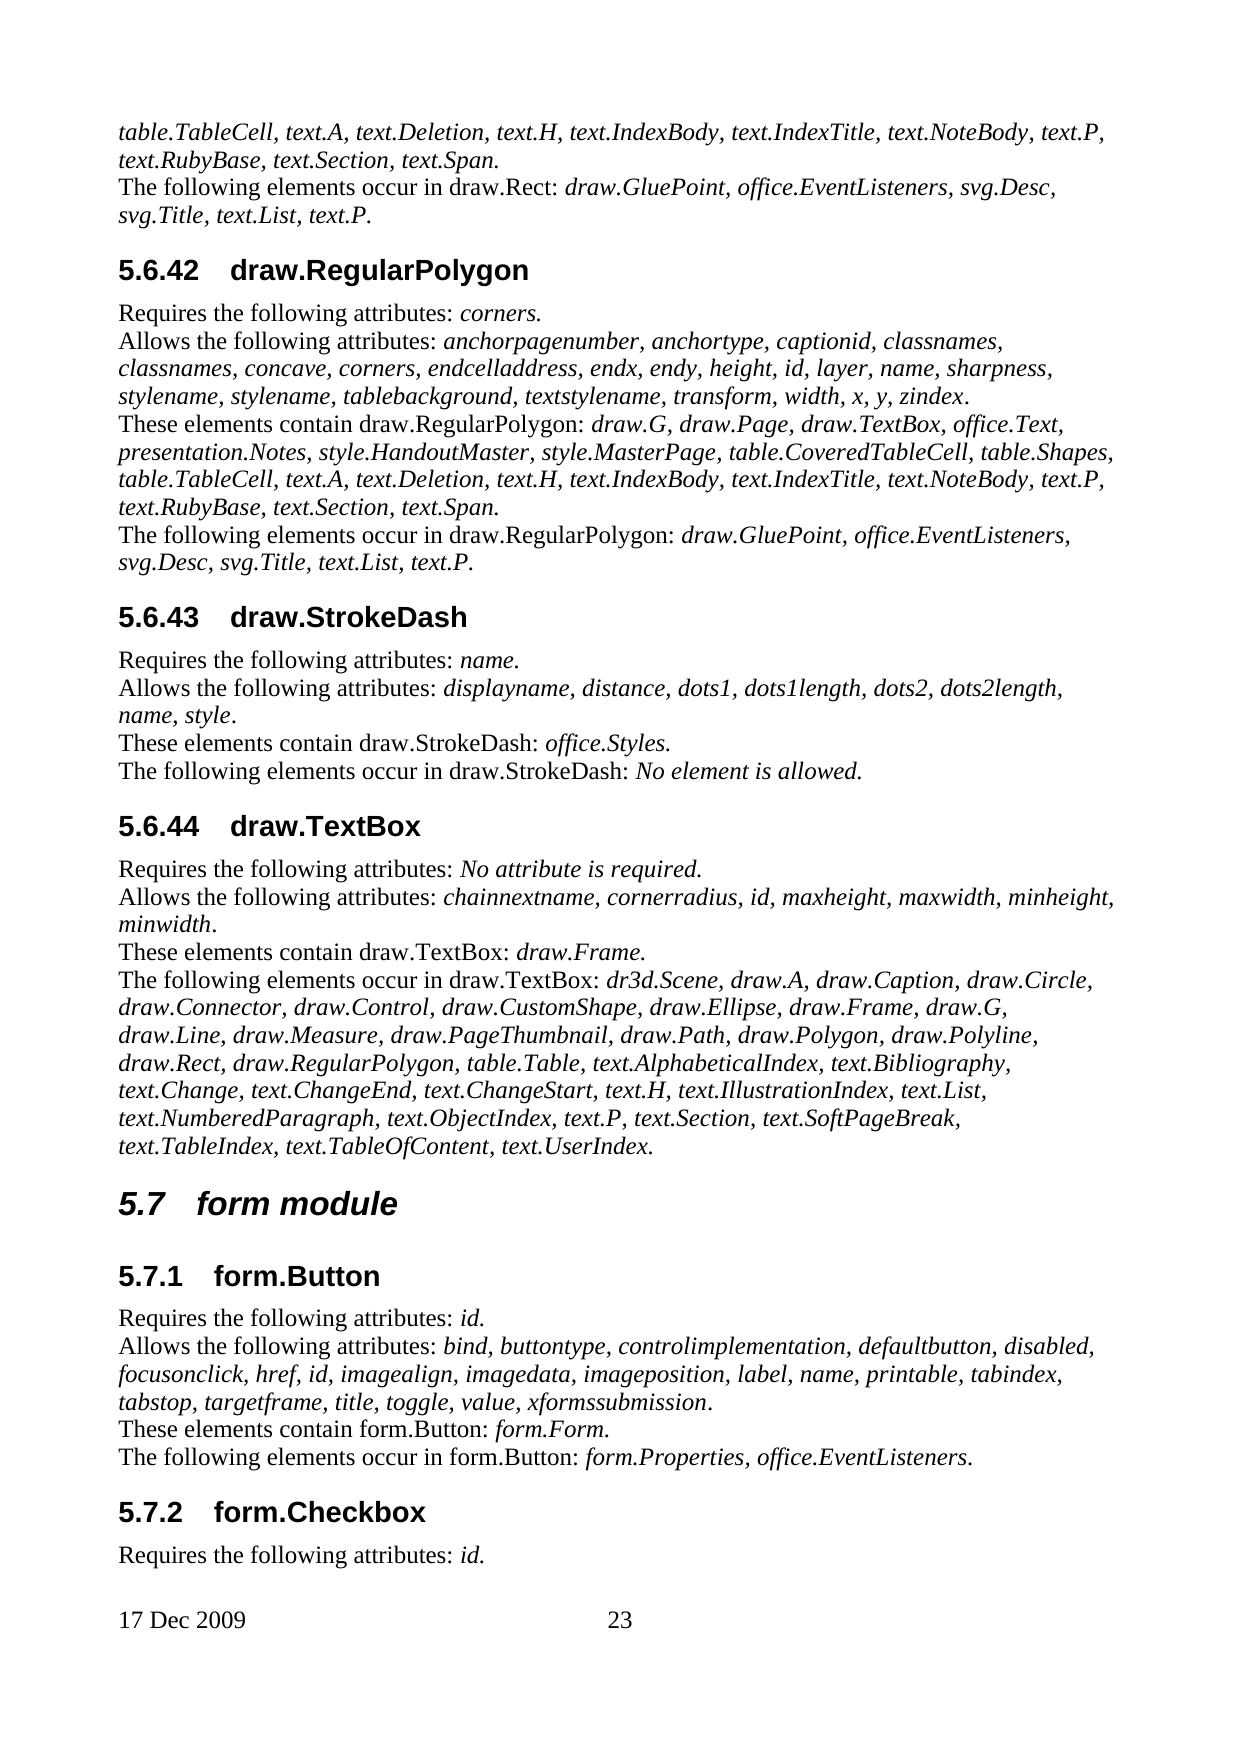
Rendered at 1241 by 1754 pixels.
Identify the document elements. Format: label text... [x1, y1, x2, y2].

text Requires the following attributes: id. [118, 1304, 1122, 1332]
text These elements contain draw.TextBox: draw.Frame. [118, 938, 1122, 966]
text Allows the following attributes: displayname, distance, dots1, dots1length, dots2, dots2length, name, style. [118, 674, 1122, 729]
text Requires the following attributes: id. [118, 1541, 1122, 1569]
text These elements contain draw.RegularPolygon: draw.G, draw.Page, draw.TextBox, office.Text, presentation.Notes, style.HandoutMaster, style.MasterPage, table.CoveredTableCell, table.Shapes, table.TableCell, text.A, text.Deletion, text.H, text.IndexBody, text.IndexTitle, text.NoteBody, text.P, text.RubyBase, text.Section, text.Span. [118, 410, 1122, 521]
text table.TableCell, text.A, text.Deletion, text.H, text.IndexBody, text.IndexTitle, text.NoteBody, text.P, text.RubyBase, text.Section, text.Span. [118, 118, 1122, 173]
text The following elements occur in draw.RegularPolygon: draw.GluePoint, office.EventListeners, svg.Desc, svg.Title, text.List, text.P. [118, 521, 1122, 576]
subtitle draw.TextBox [118, 810, 1122, 842]
text The following elements occur in draw.TextBox: dr3d.Scene, draw.A, draw.Caption, draw.Circle, draw.Connector, draw.Control, draw.CustomShape, draw.Ellipse, draw.Frame, draw.G, draw.Line, draw.Measure, draw.PageThumbnail, draw.Path, draw.Polygon, draw.Polyline, draw.Rect, draw.RegularPolygon, table.Table, text.AlphabeticalIndex, text.Bibliography, text.Change, text.ChangeEnd, text.ChangeStart, text.H, text.IllustrationIndex, text.List, text.NumberedParagraph, text.ObjectIndex, text.P, text.Section, text.SoftPageBreak, text.TableIndex, text.TableOfContent, text.UserIndex. [118, 966, 1122, 1160]
subtitle form module [118, 1185, 1122, 1222]
text The following elements occur in form.Button: form.Properties, office.EventListeners. [118, 1443, 1122, 1471]
text Requires the following attributes: corners. [118, 299, 1122, 327]
subtitle draw.RegularPolygon [118, 254, 1122, 287]
subtitle form.Button [118, 1259, 1122, 1292]
subtitle form.Checkbox [118, 1496, 1122, 1528]
text The following elements occur in draw.StrokeDash: No element is allowed. [118, 757, 1122, 785]
text Requires the following attributes: name. [118, 646, 1122, 674]
text The following elements occur in draw.Rect: draw.GluePoint, office.EventListeners, svg.Desc, svg.Title, text.List, text.P. [118, 173, 1122, 229]
text Allows the following attributes: bind, buttontype, controlimplementation, defaultbutton, disabled, focusonclick, href, id, imagealign, imagedata, imageposition, label, name, printable, tabindex, tabstop, targetframe, title, toggle, value, xformssubmission. [118, 1332, 1122, 1415]
subtitle draw.StrokeDash [118, 601, 1122, 634]
text Allows the following attributes: anchorpagenumber, anchortype, captionid, classnames, classnames, concave, corners, endcelladdress, endx, endy, height, id, layer, name, sharpness, stylename, stylename, tablebackground, textstylename, transform, width, x, y, zindex. [118, 327, 1122, 410]
text Requires the following attributes: No attribute is required. [118, 855, 1122, 883]
text These elements contain form.Button: form.Form. [118, 1415, 1122, 1443]
text Allows the following attributes: chainnextname, cornerradius, id, maxheight, maxwidth, minheight, minwidth. [118, 883, 1122, 938]
text These elements contain draw.StrokeDash: office.Styles. [118, 729, 1122, 757]
